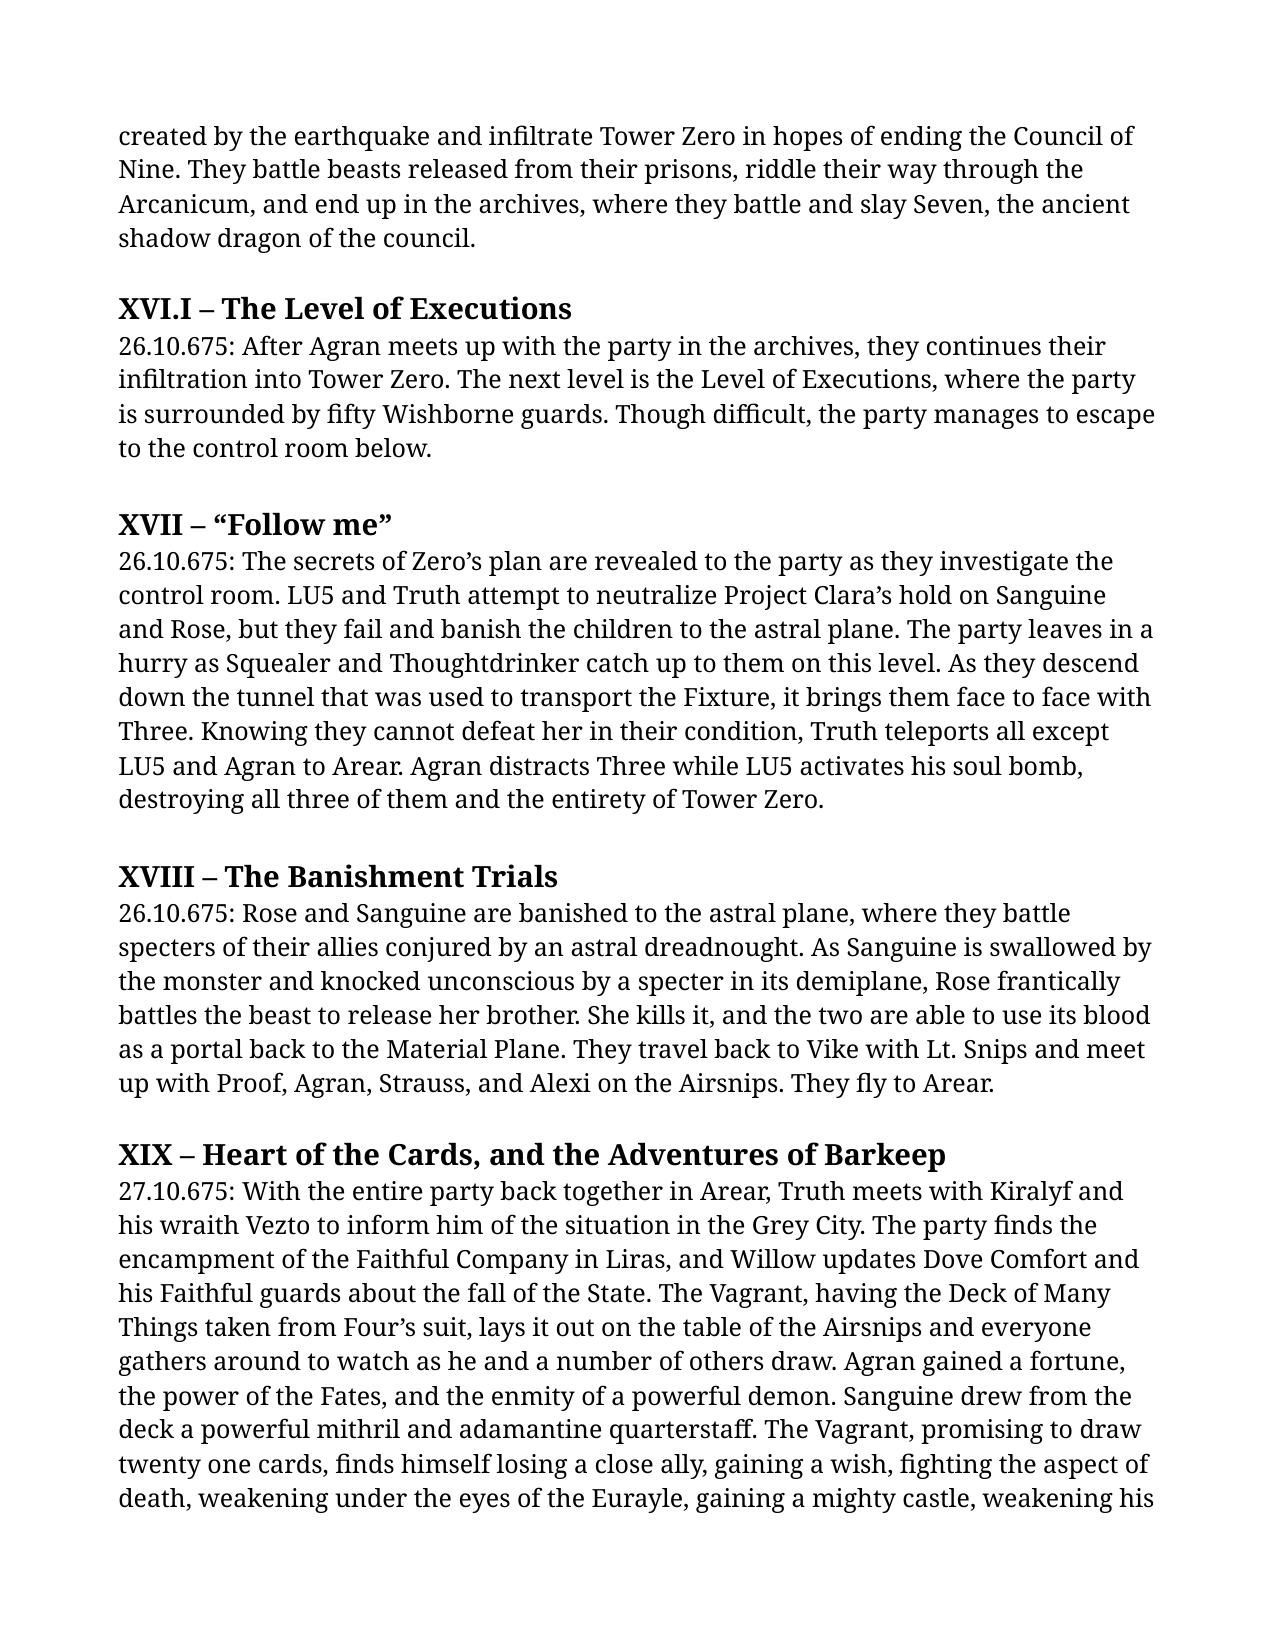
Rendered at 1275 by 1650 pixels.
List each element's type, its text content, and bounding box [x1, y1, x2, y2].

text XVI.I – The Level of Executions [118, 288, 1157, 328]
text 26.10.675: The secrets of Zero’s plan are revealed to the party as they investigate the control room. LU5 and Truth attempt to neutralize Project Clara’s hold on Sanguine and Rose, but they fail and banish the children to the astral plane. The party leaves in a hurry as Squealer and Thoughtdrinker catch up to them on this level. As they descend down the tunnel that was used to transport the Fixture, it brings them face to face with Three. Knowing they cannot defeat her in their condition, Truth teleports all except LU5 and Agran to Arear. Agran distracts Three while LU5 activates his soul bomb, destroying all three of them and the entirety of Tower Zero. [118, 544, 1157, 816]
text XVIII – The Banishment Trials [118, 856, 1157, 896]
text XVII – “Follow me” [118, 504, 1157, 544]
text XIX – Heart of the Cards, and the Adventures of Barkeep [118, 1134, 1157, 1174]
text 26.10.675: After Agran meets up with the party in the archives, they continues their infiltration into Tower Zero. The next level is the Level of Executions, where the party is surrounded by fifty Wishborne guards. Though difficult, the party manages to escape to the control room below. [118, 328, 1157, 464]
text 27.10.675: With the entire party back together in Arear, Truth meets with Kiralyf and his wraith Vezto to inform him of the situation in the Grey City. The party finds the encampment of the Faithful Company in Liras, and Willow updates Dove Comfort and his Faithful guards about the fall of the State. The Vagrant, having the Deck of Many Things taken from Four’s suit, lays it out on the table of the Airsnips and everyone gathers around to watch as he and a number of others draw. Agran gained a fortune, the power of the Fates, and the enmity of a powerful demon. Sanguine drew from the deck a powerful mithril and adamantine quarterstaff. The Vagrant, promising to draw twenty one cards, finds himself losing a close ally, gaining a wish, fighting the aspect of death, weakening under the eyes of the Eurayle, gaining a mighty castle, weakening his [118, 1174, 1157, 1514]
text created by the earthquake and infiltrate Tower Zero in hopes of ending the Council of Nine. They battle beasts released from their prisons, riddle their way through the Arcanicum, and end up in the archives, where they battle and slay Seven, the ancient shadow dragon of the council. [118, 118, 1157, 254]
text 26.10.675: Rose and Sanguine are banished to the astral plane, where they battle specters of their allies conjured by an astral dreadnought. As Sanguine is swallowed by the monster and knocked unconscious by a specter in its demiplane, Rose frantically battles the beast to release her brother. She kills it, and the two are able to use its blood as a portal back to the Material Plane. They travel back to Vike with Lt. Snips and meet up with Proof, Agran, Strauss, and Alexi on the Airsnips. They fly to Arear. [118, 896, 1157, 1100]
